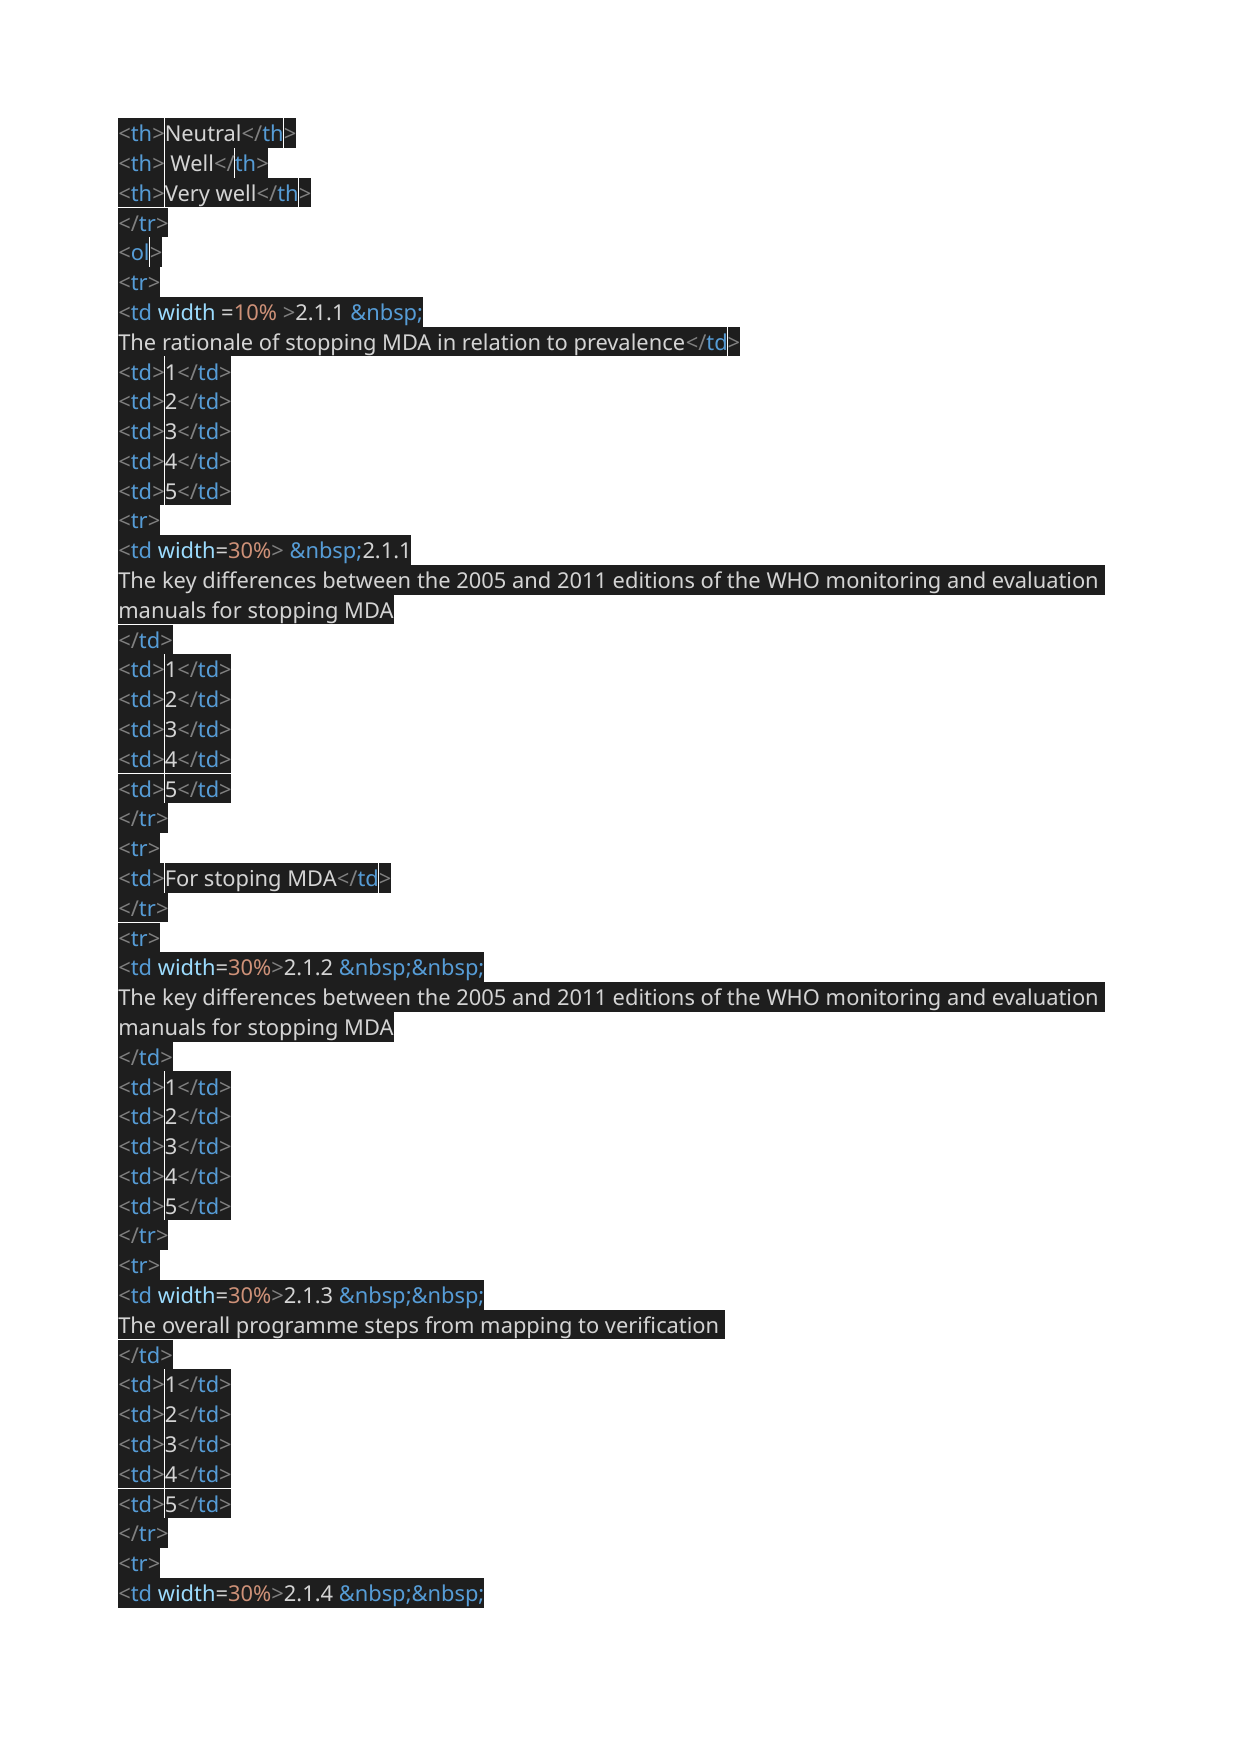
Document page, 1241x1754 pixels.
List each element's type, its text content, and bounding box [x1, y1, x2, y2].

text <td>5</td> [118, 1191, 1122, 1220]
text <td>3</td> [118, 1429, 1122, 1459]
text <th> Well</th> [118, 148, 1122, 178]
text </tr> [118, 1220, 1122, 1250]
text <td>4</td> [118, 446, 1122, 476]
text <td>1</td> [118, 1071, 1122, 1101]
text The overall programme steps from mapping to verification [118, 1310, 1122, 1339]
text <td>4</td> [118, 744, 1122, 773]
text <td>2</td> [118, 684, 1122, 714]
text <ol> [118, 237, 1122, 267]
text <tr> [118, 833, 1122, 863]
text <td>4</td> [118, 1161, 1122, 1191]
text <td>3</td> [118, 1131, 1122, 1161]
text <td>2</td> [118, 1399, 1122, 1429]
text <td>3</td> [118, 714, 1122, 744]
text <td>1</td> [118, 356, 1122, 386]
text <tr> [118, 267, 1122, 297]
text <td>2</td> [118, 1101, 1122, 1131]
text </tr> [118, 893, 1122, 922]
text <td>1</td> [118, 1369, 1122, 1399]
text The rationale of stopping MDA in relation to prevalence</td> [118, 327, 1122, 356]
text <td>1</td> [118, 654, 1122, 684]
text <td>3</td> [118, 416, 1122, 446]
text <td>2</td> [118, 386, 1122, 416]
text <tr> [118, 505, 1122, 535]
text The key differences between the 2005 and 2011 editions of the WHO monitoring and evaluation manuals for stopping MDA [118, 982, 1122, 1042]
text </tr> [118, 207, 1122, 237]
text <td width=30%>2.1.3 &nbsp;&nbsp; [118, 1280, 1122, 1310]
text <td width=30%>2.1.2 &nbsp;&nbsp; [118, 952, 1122, 982]
text </tr> [118, 1518, 1122, 1548]
text <td>5</td> [118, 476, 1122, 505]
text <td>4</td> [118, 1459, 1122, 1488]
text </td> [118, 624, 1122, 654]
text </tr> [118, 803, 1122, 833]
text <tr> [118, 1548, 1122, 1578]
text <td width=30%>2.1.4 &nbsp;&nbsp; [118, 1578, 1122, 1608]
text <td width =10% >2.1.1 &nbsp; [118, 297, 1122, 327]
text <tr> [118, 1250, 1122, 1280]
text <th>Neutral</th> [118, 118, 1122, 148]
text The key differences between the 2005 and 2011 editions of the WHO monitoring and evaluation manuals for stopping MDA [118, 565, 1122, 624]
text <td>5</td> [118, 773, 1122, 803]
text </td> [118, 1042, 1122, 1071]
text </td> [118, 1339, 1122, 1369]
text <th>Very well</th> [118, 178, 1122, 207]
text <td>For stoping MDA</td> [118, 863, 1122, 893]
text <tr> [118, 922, 1122, 952]
text <td>5</td> [118, 1488, 1122, 1518]
text <td width=30%> &nbsp;2.1.1 [118, 535, 1122, 565]
